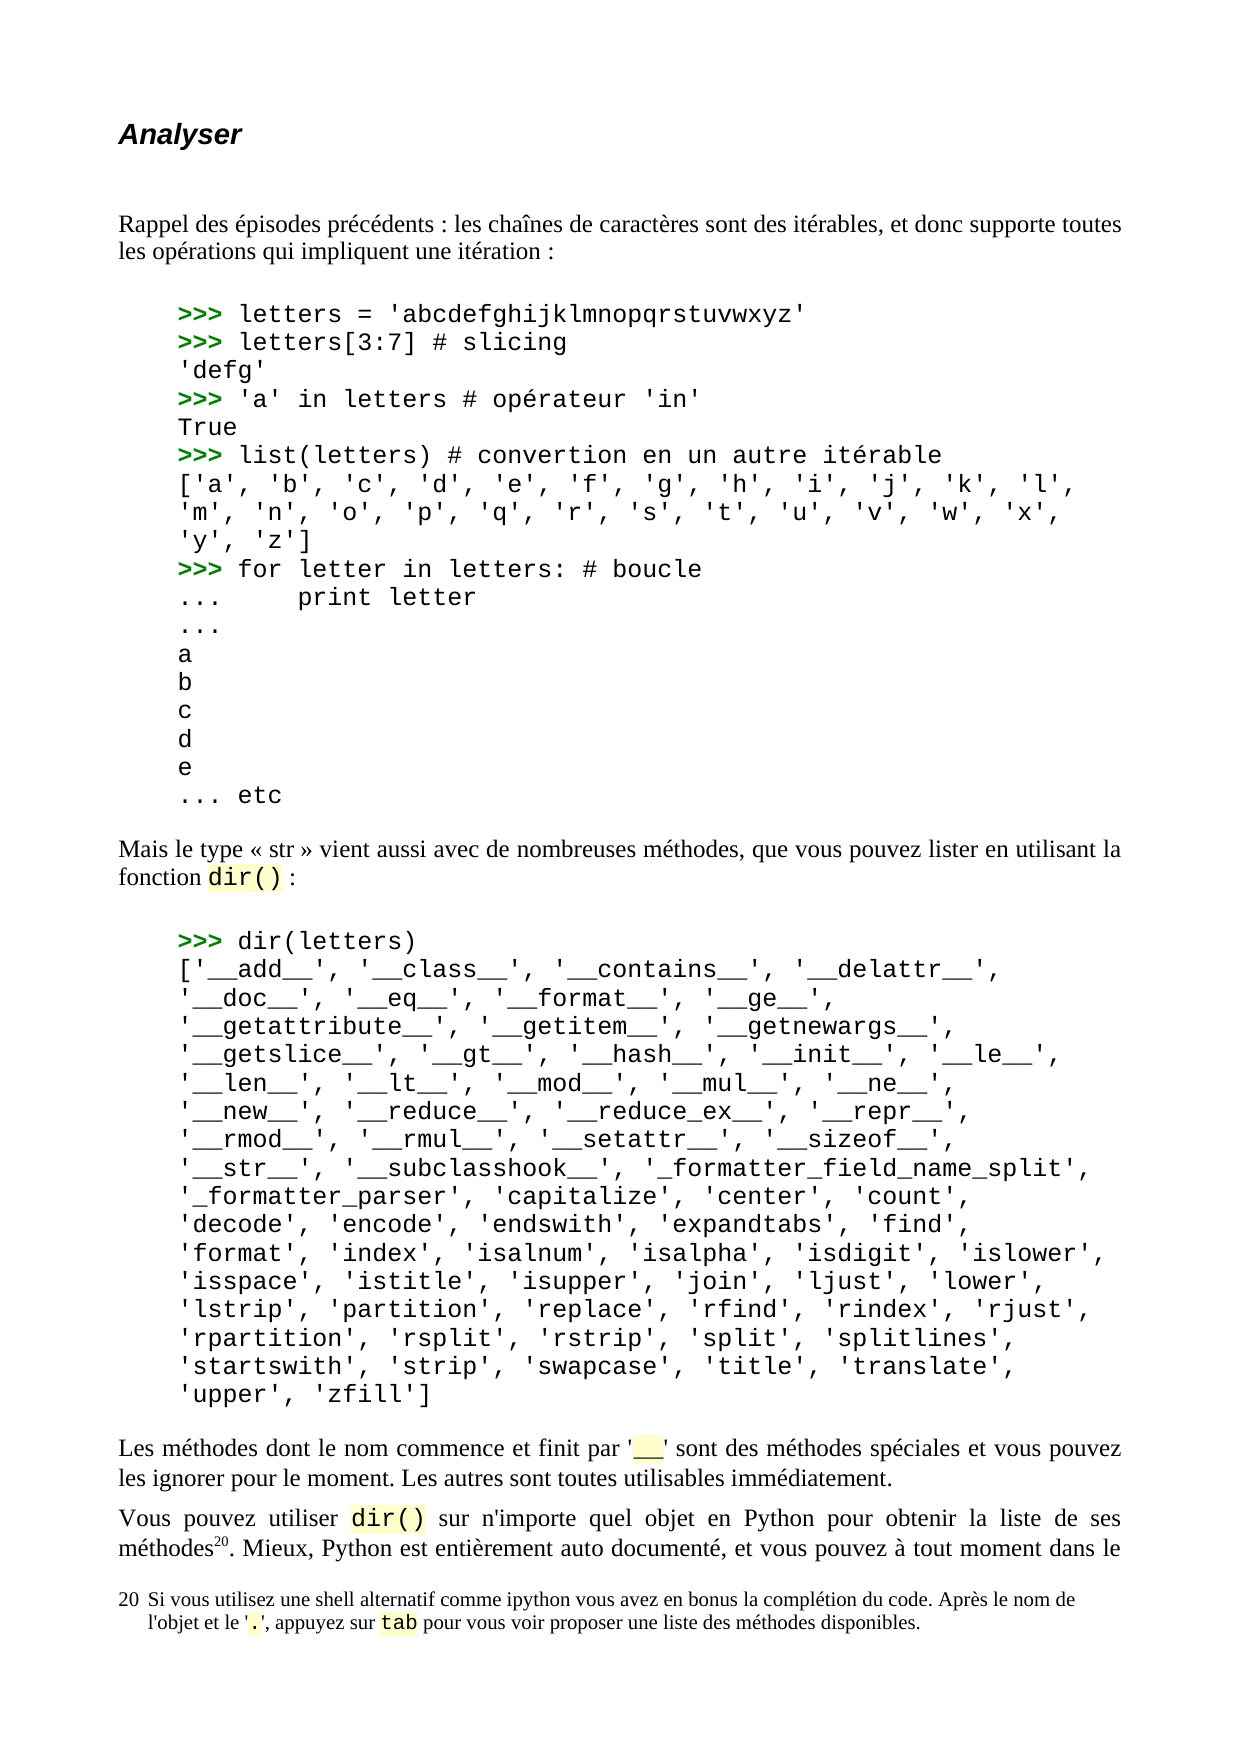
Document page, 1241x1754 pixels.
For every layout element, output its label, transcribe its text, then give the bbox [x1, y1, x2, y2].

text >>> dir(letters) ['__add__', '__class__', '__contains__', '__delattr__', '__doc__', '__eq__', '__format__', '__ge__', '__getattribute__', '__getitem__', '__getnewargs__', '__getslice__', '__gt__', '__hash__', '__init__', '__le__', '__len__', '__lt__', '__mod__', '__mul__', '__ne__', '__new__', '__reduce__', '__reduce_ex__', '__repr__', '__rmod__', '__rmul__', '__setattr__', '__sizeof__', '__str__', '__subclasshook__', '_formatter_field_name_split', '_formatter_parser', 'capitalize', 'center', 'count', 'decode', 'encode', 'endswith', 'expandtabs', 'find', 'format', 'index', 'isalnum', 'isalpha', 'isdigit', 'islower', 'isspace', 'istitle', 'isupper', 'join', 'ljust', 'lower', 'lstrip', 'partition', 'replace', 'rfind', 'rindex', 'rjust', 'rpartition', 'rsplit', 'rstrip', 'split', 'splitlines', 'startswith', 'strip', 'swapcase', 'title', 'translate', 'upper', 'zfill'] [177, 929, 1122, 1410]
text Rappel des épisodes précédents : les chaînes de caractères sont des itérables, et donc supporte toutes les opérations qui impliquent une itération : [118, 210, 1122, 265]
text >>> letters = 'abcdefghijklmnopqrstuvwxyz' >>> letters[3:7] # slicing 'defg' >>> 'a' in letters # opérateur 'in' True >>> list(letters) # convertion en un autre itérable ['a', 'b', 'c', 'd', 'e', 'f', 'g', 'h', 'i', 'j', 'k', 'l', 'm', 'n', 'o', 'p', 'q', 'r', 's', 't', 'u', 'v', 'w', 'x', 'y', 'z'] >>> for letter in letters: # boucle ... print letter ... a b c d e ... etc [177, 301, 1122, 811]
subtitle Analyser [118, 118, 1122, 151]
text Si vous utilisez une shell alternatif comme ipython vous avez en bonus la complétion du code. Après le nom de l'objet et le '.', appuyez sur tab pour vous voir proposer une liste des méthodes disponibles. [118, 1588, 1122, 1636]
text Les méthodes dont le nom commence et finit par '__' sont des méthodes spéciales et vous pouvez les ignorer pour le moment. Les autres sont toutes utilisables immédiatement. [118, 1434, 1122, 1491]
text Mais le type « str » vient aussi avec de nombreuses méthodes, que vous pouvez lister en utilisant la fonction dir() : [118, 835, 1122, 892]
text Vous pouvez utiliser dir() sur n'importe quel objet en Python pour obtenir la liste de ses méthodes. Mieux, Python est entièrement auto documenté, et vous pouvez à tout moment dans le [118, 1504, 1122, 1561]
